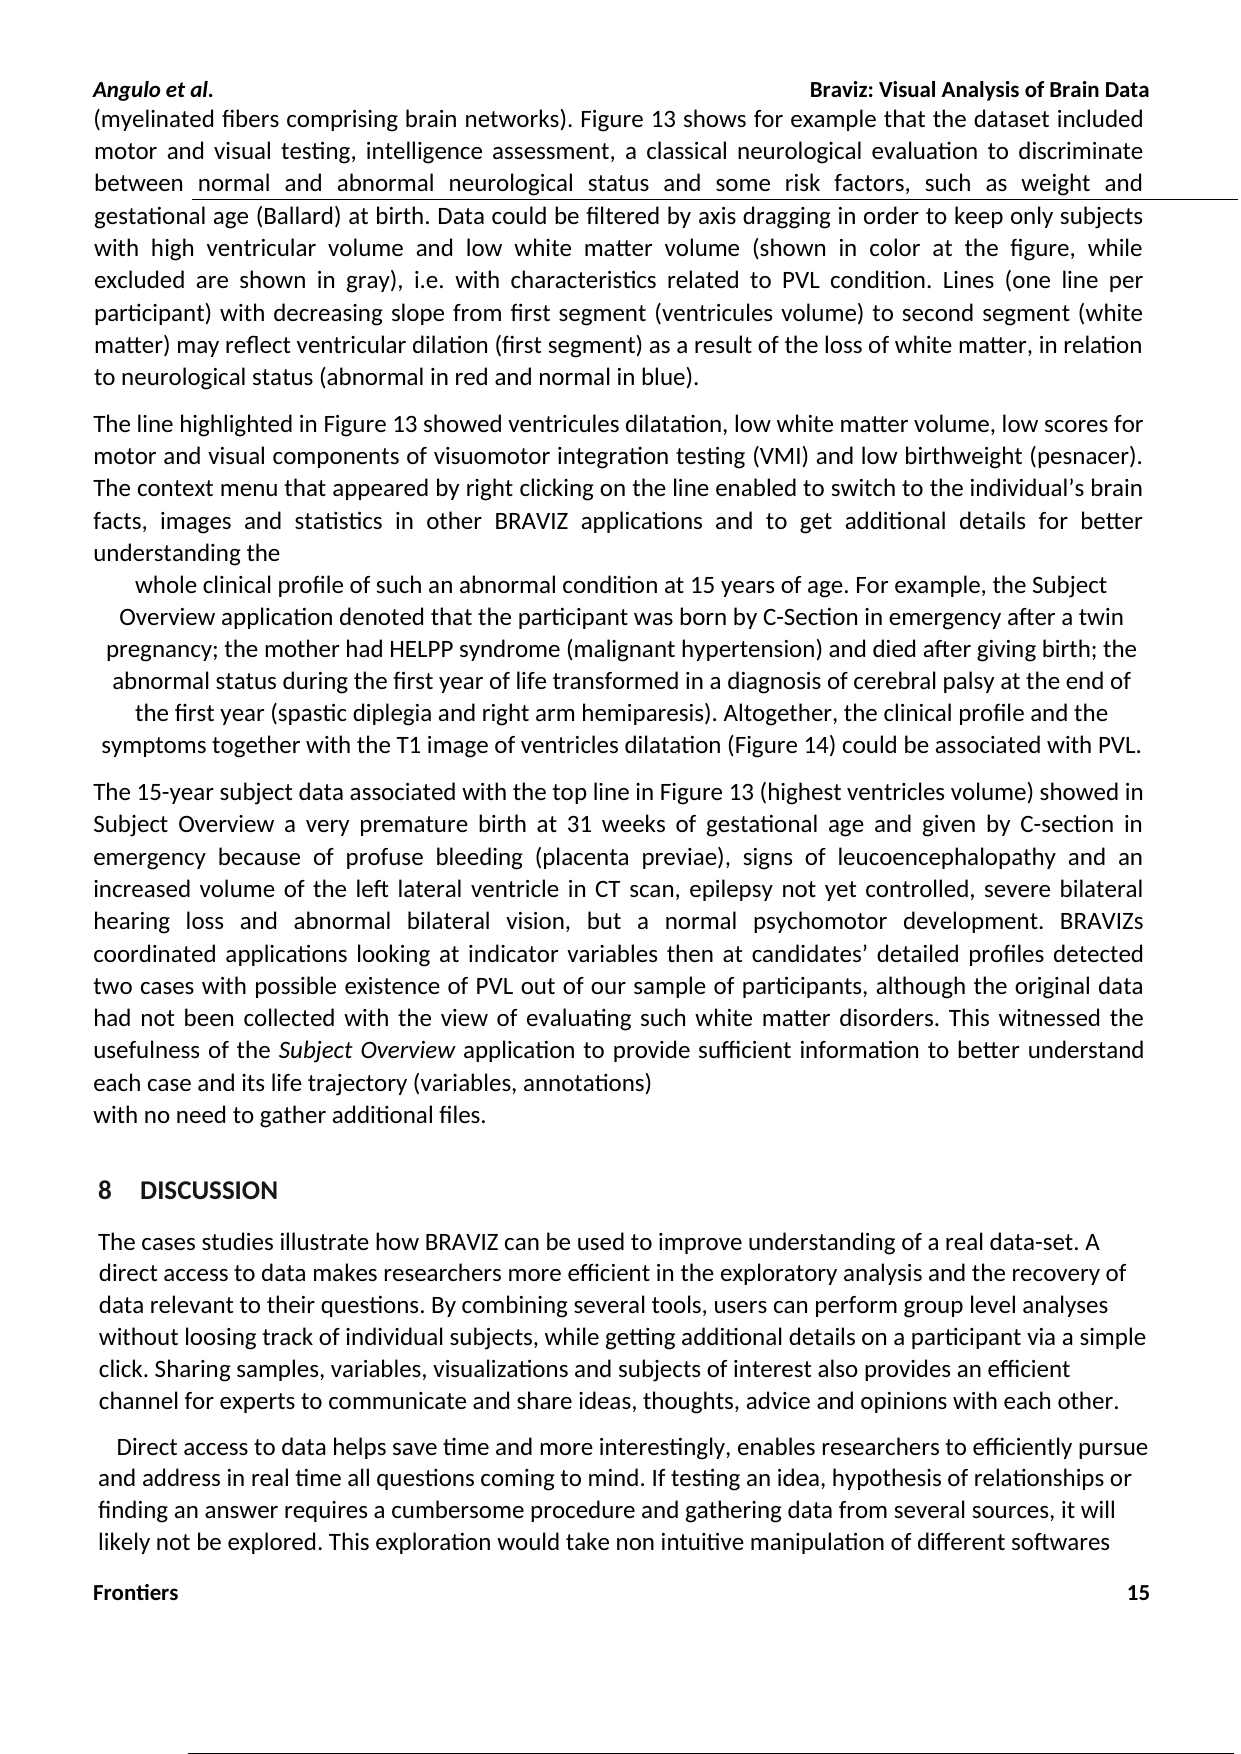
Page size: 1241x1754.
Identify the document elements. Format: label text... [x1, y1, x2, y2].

text The 15-year subject data associated with the top line in Figure 13 (highest ventricles volume) showed in Subject Overview a very premature birth at 31 weeks of gestational age and given by C-section in emergency because of profuse bleeding (placenta previae), signs of leucoencephalopathy and an increased volume of the left lateral ventricle in CT scan, epilepsy not yet controlled, severe bilateral hearing loss and abnormal bilateral vision, but a normal psychomotor development. BRAVIZs coordinated applications looking at indicator variables then at candidates’ detailed profiles detected two cases with possible existence of PVL out of our sample of participants, although the original data had not been collected with the view of evaluating such white matter disorders. This witnessed the usefulness of the Subject Overview application to provide sufficient information to better understand each case and its life trajectory (variables, annotations) [93, 776, 1145, 1097]
text (myelinated fibers comprising brain networks). Figure 13 shows for example that the dataset included motor and visual testing, intelligence assessment, a classical neurological evaluation to discriminate between normal and abnormal neurological status and some risk factors, such as weight and gestational age (Ballard) at birth. Data could be filtered by axis dragging in order to keep only subjects with high ventricular volume and low white matter volume (shown in color at the figure, while excluded are shown in gray), i.e. with characteristics related to PVL condition. Lines (one line per participant) with decreasing slope from first segment (ventricules volume) to second segment (white matter) may reflect ventricular dilation (first segment) as a result of the loss of white matter, in relation to neurological status (abnormal in red and normal in blue). [93, 103, 1145, 392]
text Direct access to data helps save time and more interestingly, enables researchers to efficiently pursue and address in real time all questions coming to mind. If testing an idea, hypothesis of relationships or finding an answer requires a cumbersome procedure and gathering data from several sources, it will likely not be explored. This exploration would take non intuitive manipulation of different softwares [98, 1431, 1150, 1557]
text with no need to gather additional files. [93, 1099, 1145, 1130]
subtitle DISCUSSION [98, 1173, 1150, 1206]
text whole clinical profile of such an abnormal condition at 15 years of age. For example, the Subject Overview application denoted that the participant was born by C-Section in emergency after a twin pregnancy; the mother had HELPP syndrome (malignant hypertension) and died after giving birth; the abnormal status during the first year of life transformed in a diagnosis of cerebral palsy at the end of the first year (spastic diplegia and right arm hemiparesis). Altogether, the clinical profile and the symptoms together with the T1 image of ventricles dilatation (Figure 14) could be associated with PVL. [95, 569, 1148, 760]
text The line highlighted in Figure 13 showed ventricules dilatation, low white matter volume, low scores for motor and visual components of visuomotor integration testing (VMI) and low birthweight (pesnacer). The context menu that appeared by right clicking on the line enabled to switch to the individual’s brain facts, images and statistics in other BRAVIZ applications and to get additional details for better understanding the [93, 408, 1145, 568]
text The cases studies illustrate how BRAVIZ can be used to improve understanding of a real data-set. A direct access to data makes researchers more efficient in the exploratory analysis and the recovery of data relevant to their questions. By combining several tools, users can perform group level analyses without loosing track of individual subjects, while getting additional details on a participant via a simple click. Sharing samples, variables, visualizations and subjects of interest also provides an efficient channel for experts to communicate and share ideas, thoughts, advice and opinions with each other. [98, 1226, 1150, 1416]
